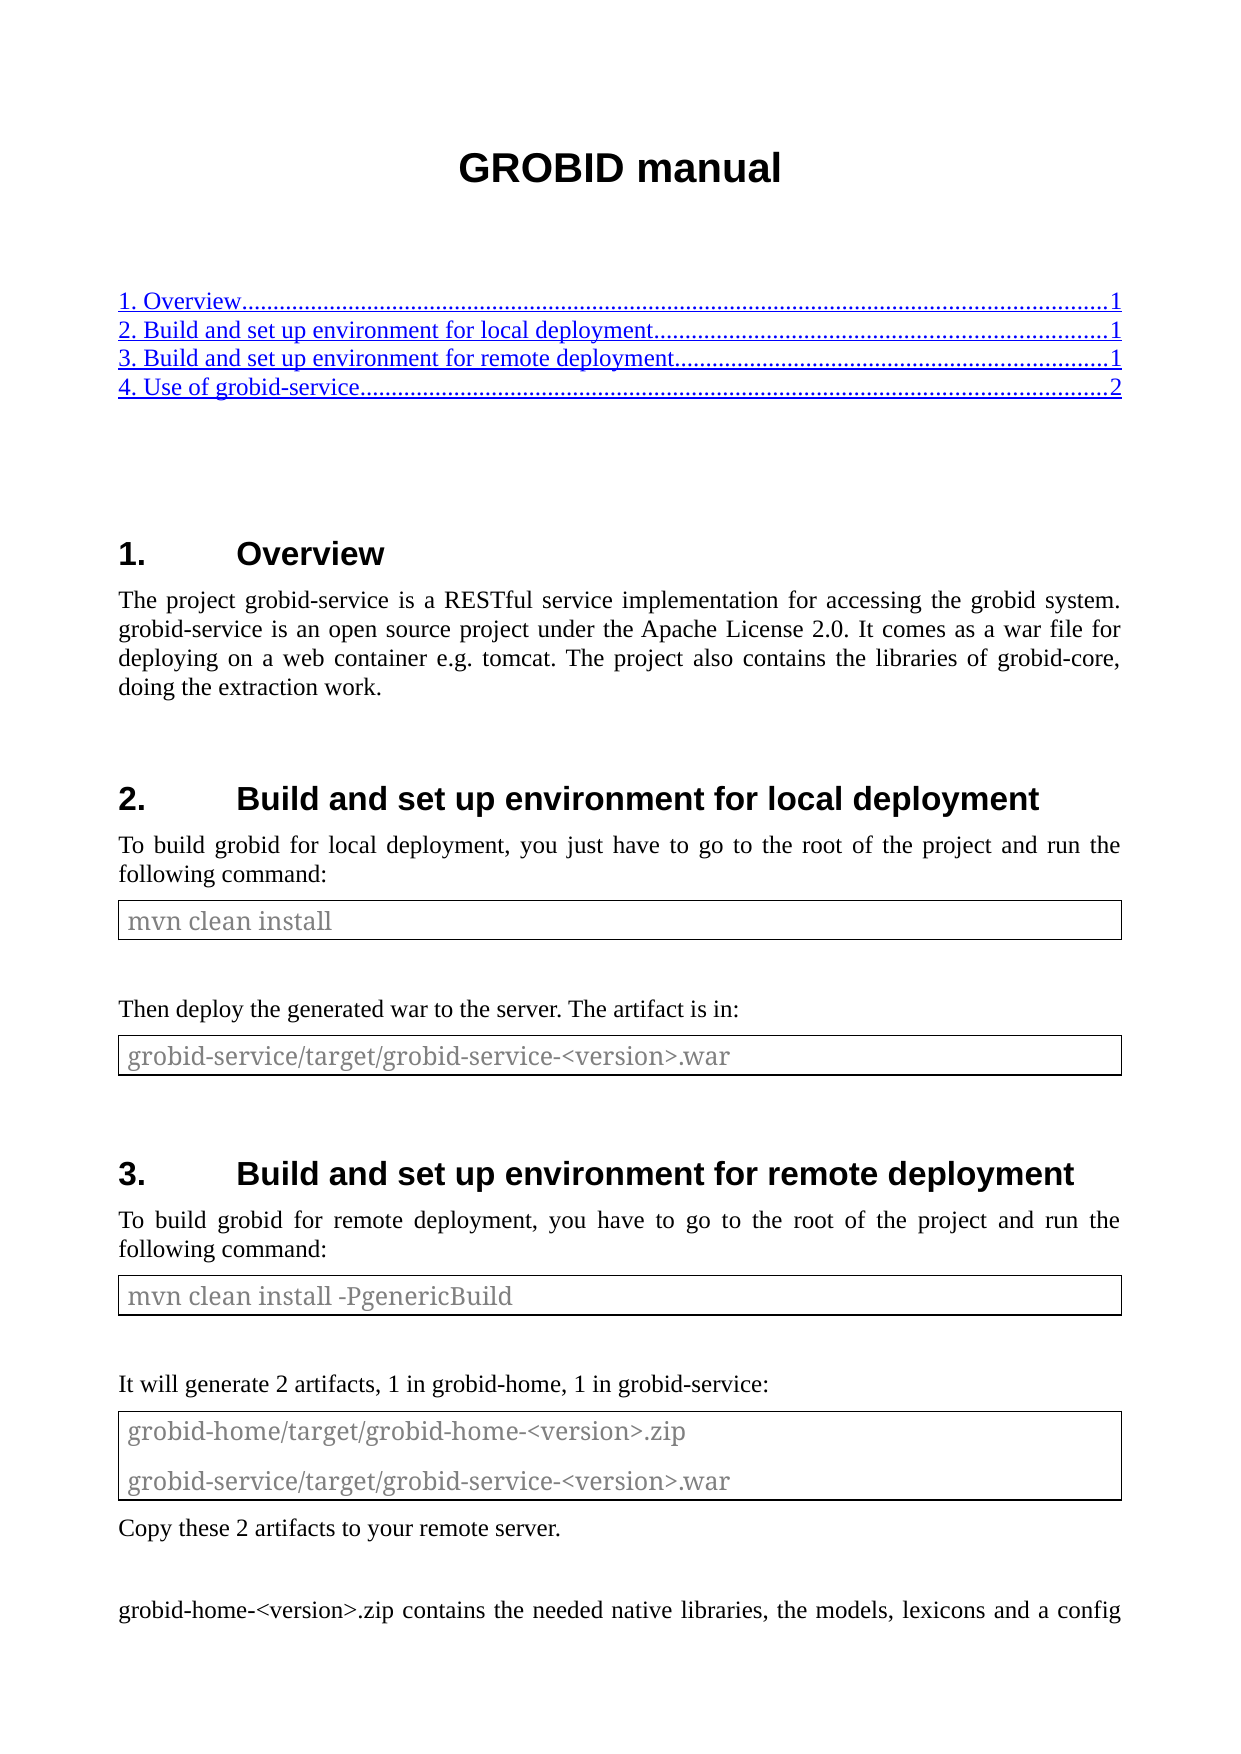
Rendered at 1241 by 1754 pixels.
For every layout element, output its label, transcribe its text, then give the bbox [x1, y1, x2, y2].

subtitle Build and set up environment for remote deployment [118, 1154, 1122, 1193]
subtitle Build and set up environment for local deployment [118, 779, 1122, 817]
text To build grobid for remote deployment, you have to go to the root of the project and run the following command: [118, 1205, 1122, 1263]
text 4. Use of grobid-service 2 [118, 372, 1122, 397]
text 2. Build and set up environment for local deployment 1 [118, 315, 1122, 340]
text mvn clean install -PgenericBuild [119, 1276, 1121, 1314]
text grobid-home-<version>.zip contains the needed native libraries, the models, lexicons and a config [118, 1596, 1122, 1624]
subtitle Overview [118, 534, 1122, 573]
text grobid-home/target/grobid-home-<version>.zip [119, 1412, 1121, 1451]
text Copy these 2 artifacts to your remote server. [118, 1513, 1122, 1542]
text 1. Overview 1 [118, 286, 1122, 311]
text To build grobid for local deployment, you just have to go to the root of the project and run the following command: [118, 830, 1122, 887]
text grobid-service/target/grobid-service-<version>.war [119, 1036, 1121, 1074]
text grobid-service/target/grobid-service-<version>.war [119, 1460, 1121, 1499]
text It will generate 2 artifacts, 1 in grobid-home, 1 in grobid-service: [118, 1369, 1122, 1398]
text Then deploy the generated war to the server. The artifact is in: [118, 994, 1122, 1023]
subtitle GROBID manual [118, 143, 1122, 191]
text The project grobid-service is a RESTful service implementation for accessing the grobid system. grobid-service is an open source project under the Apache License 2.0. It comes as a war file for deploying on a web container e.g. tomcat. The project also contains the libraries of grobid-core, doing the extraction work. [118, 585, 1122, 700]
text 3. Build and set up environment for remote deployment 1 [118, 343, 1122, 368]
text mvn clean install [119, 901, 1121, 939]
